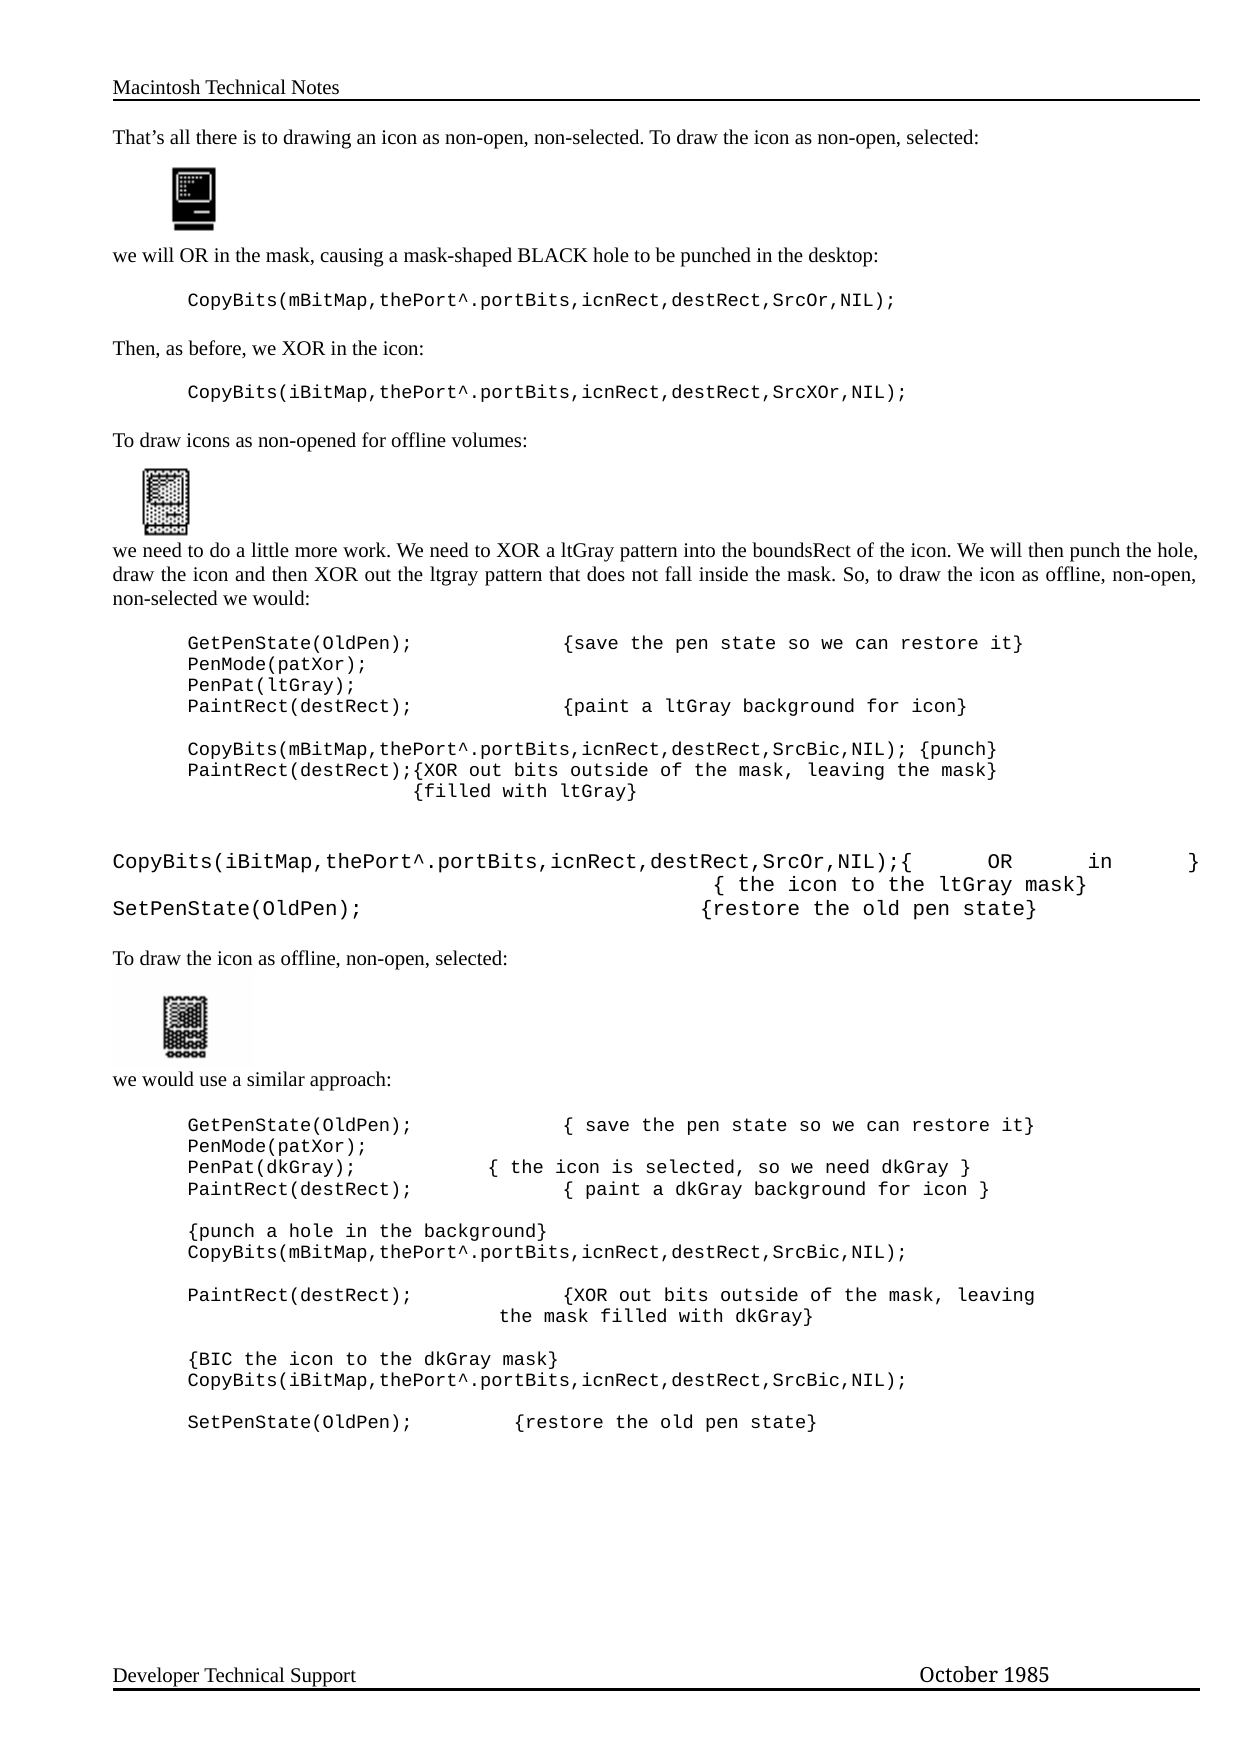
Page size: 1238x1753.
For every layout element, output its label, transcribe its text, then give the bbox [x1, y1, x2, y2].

text CopyBits(iBitMap,thePort^.portBits,icnRect,destRect,SrcXOr,NIL); [112, 383, 1144, 404]
text GetPenState(OldPen); { save the pen state so we can restore it} [112, 1116, 1144, 1137]
text {BIC the icon to the dkGray mask} [112, 1349, 1144, 1371]
text To draw icons as non-opened for offline volumes: [112, 428, 1200, 452]
text the mask filled with dkGray} [112, 1307, 1144, 1328]
text PaintRect(destRect); { paint a dkGray background for icon } [112, 1179, 1144, 1201]
picture [112, 969, 255, 1068]
text we would use a similar approach: [112, 1067, 1200, 1091]
text {punch a hole in the background} [112, 1222, 1144, 1243]
text GetPenState(OldPen); {save the pen state so we can restore it} [112, 633, 1144, 655]
text PaintRect(destRect); {paint a ltGray background for icon} [112, 697, 1144, 718]
text Then, as before, we XOR in the icon: [112, 336, 1200, 360]
text CopyBits(mBitMap,thePort^.portBits,icnRect,destRect,SrcOr,NIL); [112, 291, 1144, 312]
text PaintRect(destRect); {XOR out bits outside of the mask, leaving [112, 1286, 1144, 1307]
text PenPat(dkGray); { the icon is selected, so we need dkGray } [112, 1158, 1144, 1179]
text CopyBits(mBitMap,thePort^.portBits,icnRect,destRect,SrcBic,NIL); {punch} [112, 740, 1144, 761]
text PenPat(ltGray); [112, 676, 1144, 697]
text PenMode(patXor); [112, 1137, 1144, 1158]
text PaintRect(destRect);{XOR out bits outside of the mask, leaving the mask} [112, 761, 1144, 782]
text To draw the icon as offline, non-open, selected: [112, 945, 1200, 969]
text That’s all there is to drawing an icon as non-open, non-selected. To draw the icon as non-open, selected: [112, 125, 1200, 149]
text SetPenState(OldPen); {restore the old pen state} [112, 1413, 1144, 1434]
text {filled with ltGray} [112, 782, 1144, 803]
text PenMode(patXor); [112, 655, 1144, 676]
text CopyBits(iBitMap,thePort^.portBits,icnRect,destRect,SrcOr,NIL);{ OR in } { the icon to the ltGray mask} [112, 827, 1200, 898]
text SetPenState(OldPen); {restore the old pen state} [112, 898, 1200, 922]
text we will OR in the mask, causing a mask-shaped BLACK hole to be punched in the desktop: [112, 243, 1200, 267]
text CopyBits(iBitMap,thePort^.portBits,icnRect,destRect,SrcBic,NIL); [112, 1371, 1144, 1392]
text we need to do a little more work. We need to XOR a ltGray pattern into the boundsRect of the icon. We will then punch the hole, draw the icon and then XOR out the ltgray pattern that does not fall inside the mask. So, to draw the icon as offline, non-open, non-selected we would: [112, 538, 1200, 610]
text CopyBits(mBitMap,thePort^.portBits,icnRect,destRect,SrcBic,NIL); [112, 1243, 1144, 1264]
